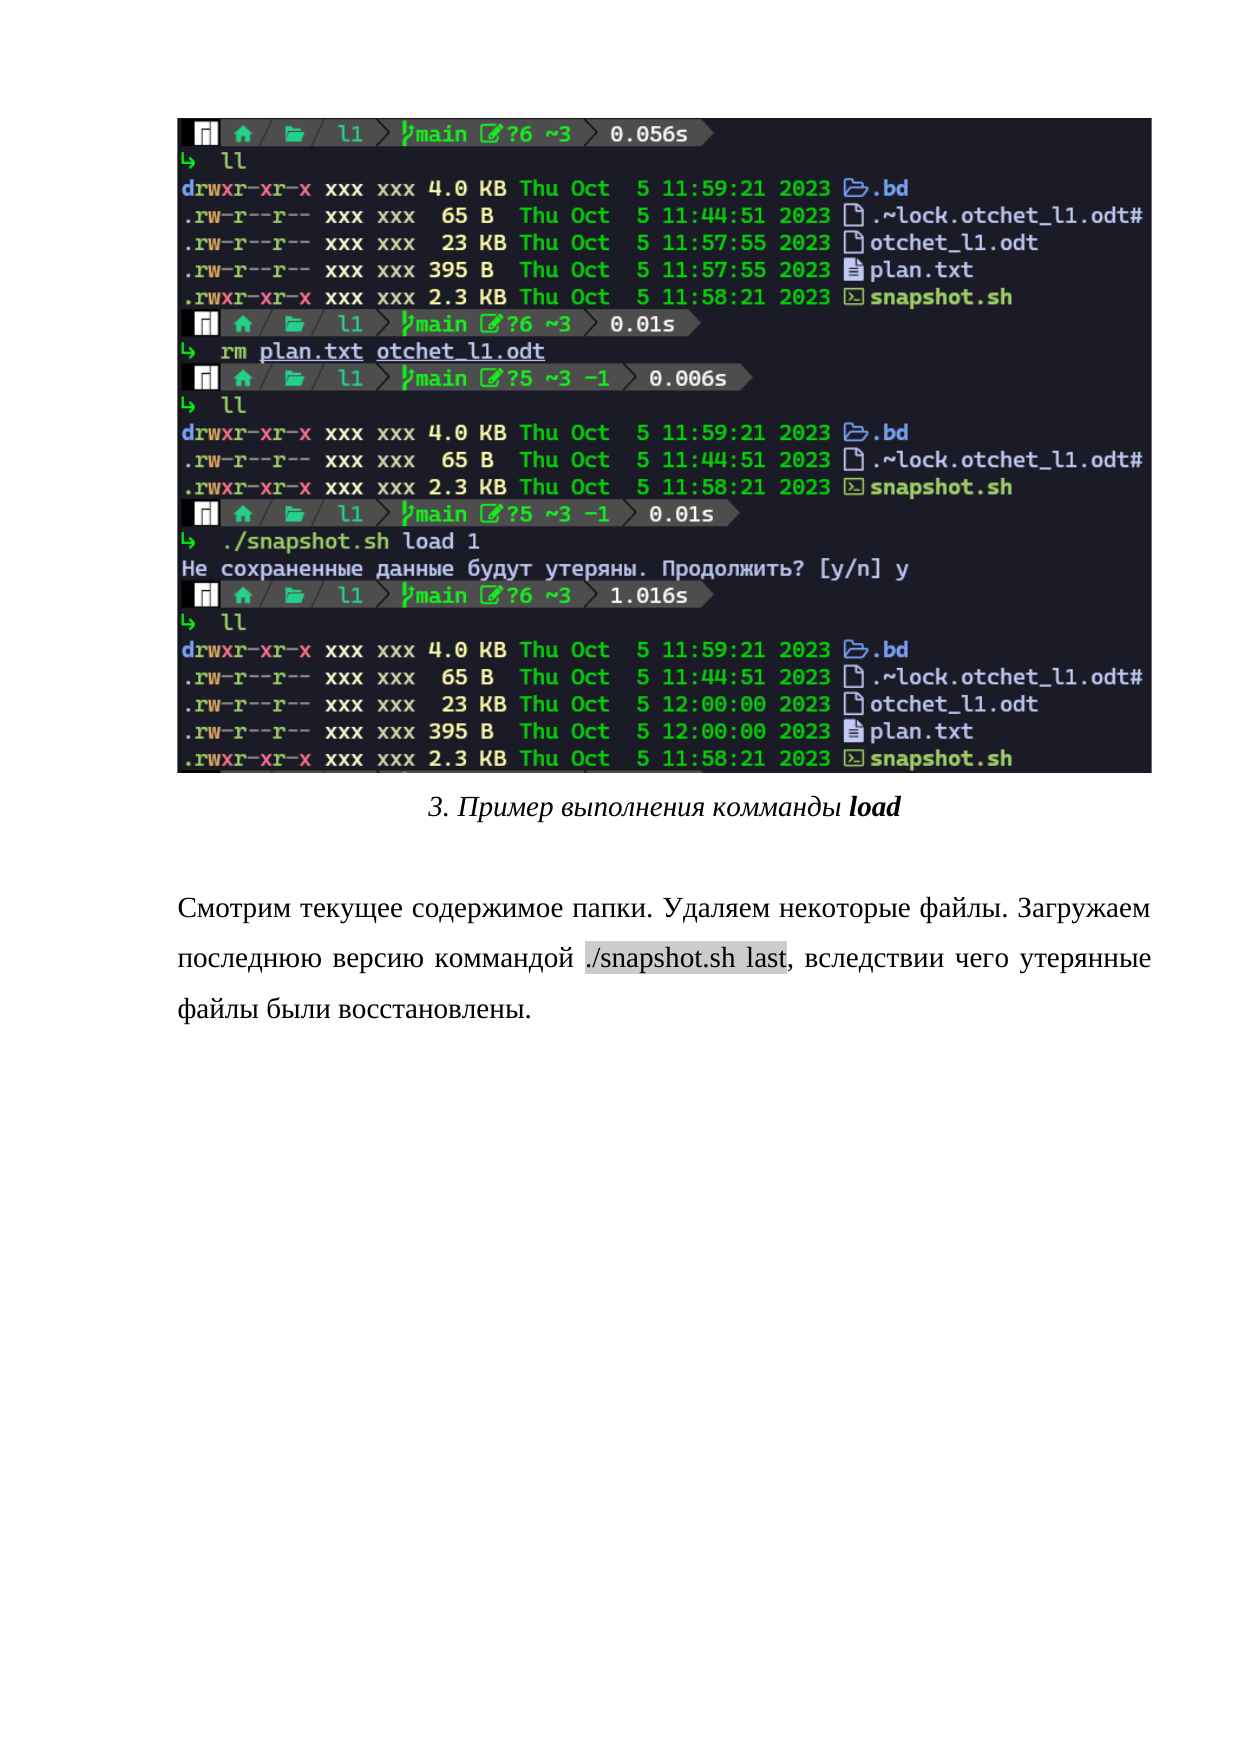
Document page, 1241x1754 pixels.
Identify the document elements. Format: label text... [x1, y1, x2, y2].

text 3. Пример выполнения комманды load [177, 773, 1152, 823]
text Смотрим текущее содержимое папки. Удаляем некоторые файлы. Загружаем последнюю версию коммандой ./snapshot.sh last, вследствии чего утерянные файлы были восстановлены. [177, 890, 1152, 1024]
picture [177, 118, 1152, 773]
